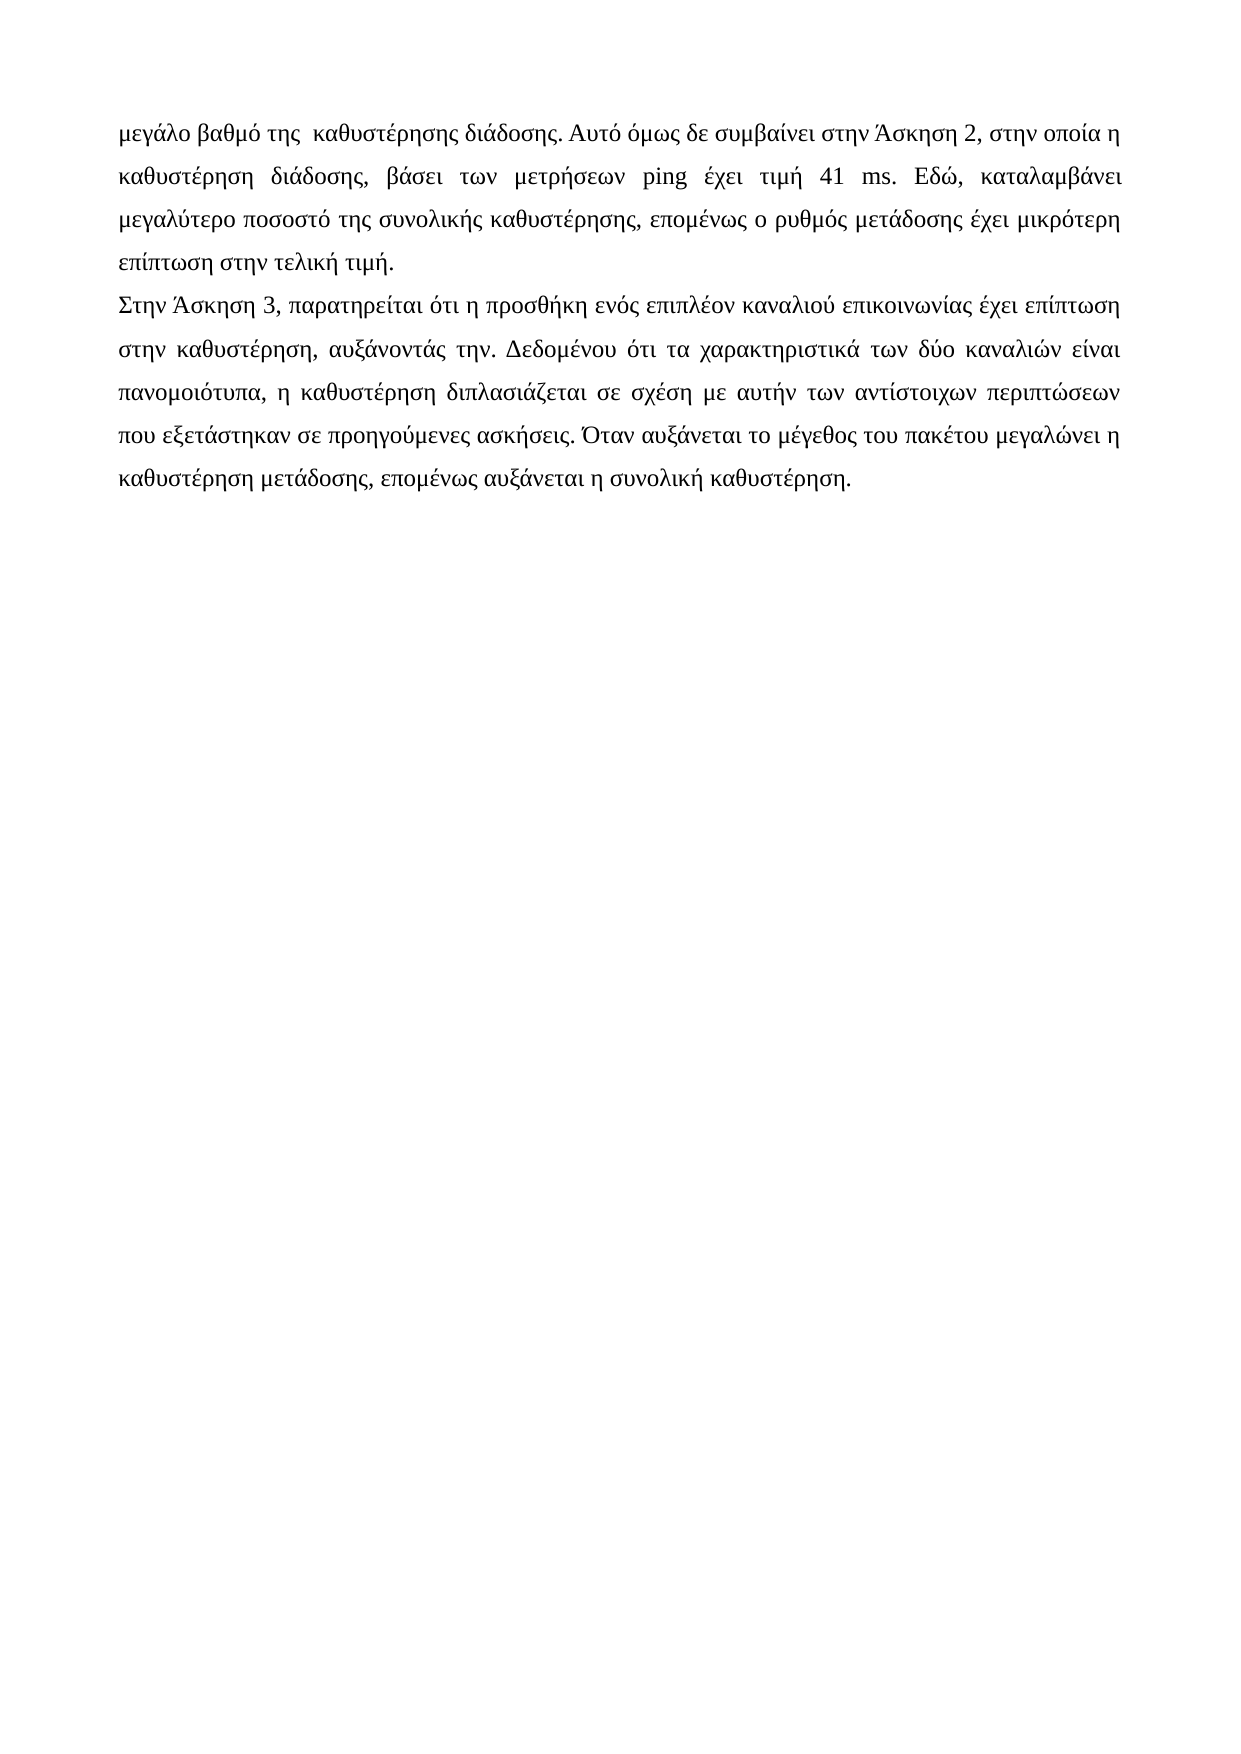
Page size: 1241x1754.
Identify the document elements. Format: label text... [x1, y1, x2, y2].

text μεγάλο βαθμό της καθυστέρησης διάδοσης. Αυτό όμως δε συμβαίνει στην Άσκηση 2, στην οποία η καθυστέρηση διάδοσης, βάσει των μετρήσεων ping έχει τιμή 41 ms. Εδώ, καταλαμβάνει μεγαλύτερο ποσοστό της συνολικής καθυστέρησης, επομένως ο ρυθμός μετάδοσης έχει μικρότερη επίπτωση στην τελική τιμή. [118, 118, 1122, 276]
text Στην Άσκηση 3, παρατηρείται ότι η προσθήκη ενός επιπλέον καναλιού επικοινωνίας έχει επίπτωση στην καθυστέρηση, αυξάνοντάς την. Δεδομένου ότι τα χαρακτηριστικά των δύο καναλιών είναι πανομοιότυπα, η καθυστέρηση διπλασιάζεται σε σχέση με αυτήν των αντίστοιχων περιπτώσεων που εξετάστηκαν σε προηγούμενες ασκήσεις. Όταν αυξάνεται το μέγεθος του πακέτου μεγαλώνει η καθυστέρηση μετάδοσης, επομένως αυξάνεται η συνολική καθυστέρηση. [118, 291, 1122, 492]
